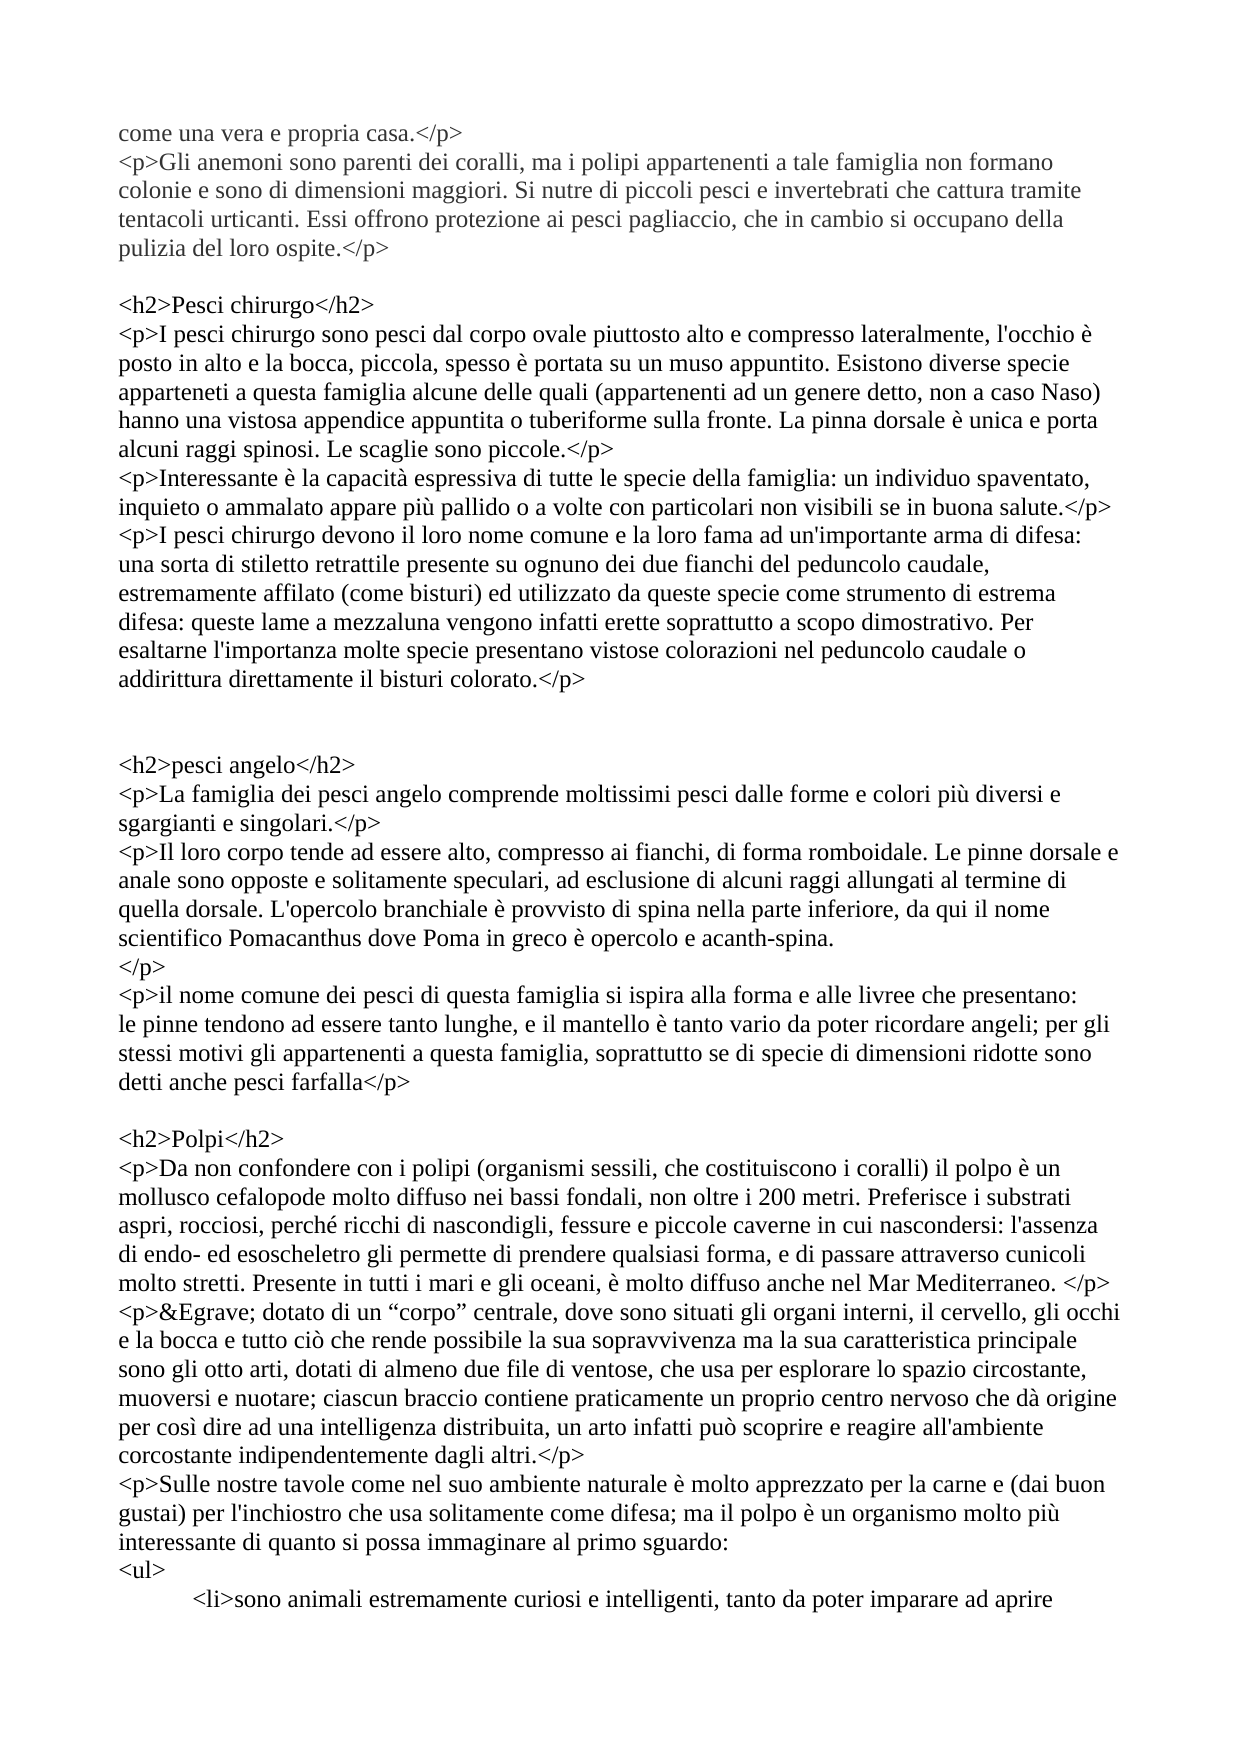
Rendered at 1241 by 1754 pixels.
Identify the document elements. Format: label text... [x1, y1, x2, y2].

text <ul> [118, 1556, 1122, 1584]
text <p>Interessante è la capacità espressiva di tutte le specie della famiglia: un individuo spaventato, inquieto o ammalato appare più pallido o a volte con particolari non visibili se in buona salute.</p> <p>I pesci chirurgo devono il loro nome comune e la loro fama ad un'importante arma di difesa: una sorta di stiletto retrattile presente su ognuno dei due fianchi del peduncolo caudale, estremamente affilato (come bisturi) ed utilizzato da queste specie come strumento di estrema difesa: queste lame a mezzaluna vengono infatti erette soprattutto a scopo dimostrativo. Per esaltarne l'importanza molte specie presentano vistose colorazioni nel peduncolo caudale o addirittura direttamente il bisturi colorato.</p> [118, 463, 1122, 693]
text <p>La famiglia dei pesci angelo comprende moltissimi pesci dalle forme e colori più diversi e sgargianti e singolari.</p> [118, 779, 1122, 837]
text </p> [118, 952, 1122, 981]
text <li>sono animali estremamente curiosi e intelligenti, tanto da poter imparare ad aprire [118, 1584, 1122, 1613]
text <p>Da non confondere con i polipi (organismi sessili, che costituiscono i coralli) il polpo è un mollusco cefalopode molto diffuso nei bassi fondali, non oltre i 200 metri. Preferisce i substrati aspri, rocciosi, perché ricchi di nascondigli, fessure e piccole caverne in cui nascondersi: l'assenza di endo- ed esoscheletro gli permette di prendere qualsiasi forma, e di passare attraverso cunicoli molto stretti. Presente in tutti i mari e gli oceani, è molto diffuso anche nel Mar Mediterraneo. </p> [118, 1153, 1122, 1297]
text <p>il nome comune dei pesci di questa famiglia si ispira alla forma e alle livree che presentano: [118, 981, 1122, 1009]
text <p>Gli anemoni sono parenti dei coralli, ma i polipi appartenenti a tale famiglia non formano colonie e sono di dimensioni maggiori. Si nutre di piccoli pesci e invertebrati che cattura tramite tentacoli urticanti. Essi offrono protezione ai pesci pagliaccio, che in cambio si occupano della pulizia del loro ospite.</p> [118, 147, 1122, 262]
text <h2>Pesci chirurgo</h2> [118, 291, 1122, 319]
text <p>Il loro corpo tende ad essere alto, compresso ai fianchi, di forma romboidale. Le pinne dorsale e anale sono opposte e solitamente speculari, ad esclusione di alcuni raggi allungati al termine di quella dorsale. L'opercolo branchiale è provvisto di spina nella parte inferiore, da qui il nome scientifico Pomacanthus dove Poma in greco è opercolo e acanth-spina. [118, 837, 1122, 952]
text <h2>Polpi</h2> [118, 1124, 1122, 1153]
text <p>&Egrave; dotato di un “corpo” centrale, dove sono situati gli organi interni, il cervello, gli occhi e la bocca e tutto ciò che rende possibile la sua sopravvivenza ma la sua caratteristica principale sono gli otto arti, dotati di almeno due file di ventose, che usa per esplorare lo spazio circostante, muoversi e nuotare; ciascun braccio contiene praticamente un proprio centro nervoso che dà origine per così dire ad una intelligenza distribuita, un arto infatti può scoprire e reagire all'ambiente corcostante indipendentemente dagli altri.</p> [118, 1297, 1122, 1469]
text <p>Sulle nostre tavole come nel suo ambiente naturale è molto apprezzato per la carne e (dai buon gustai) per l'inchiostro che usa solitamente come difesa; ma il polpo è un organismo molto più interessante di quanto si possa immaginare al primo sguardo: [118, 1469, 1122, 1556]
text <h2>pesci angelo</h2> [118, 751, 1122, 779]
text <p>I pesci chirurgo sono pesci dal corpo ovale piuttosto alto e compresso lateralmente, l'occhio è posto in alto e la bocca, piccola, spesso è portata su un muso appuntito. Esistono diverse specie apparteneti a questa famiglia alcune delle quali (appartenenti ad un genere detto, non a caso Naso) hanno una vistosa appendice appuntita o tuberiforme sulla fronte. La pinna dorsale è unica e porta alcuni raggi spinosi. Le scaglie sono piccole.</p> [118, 319, 1122, 463]
text come una vera e propria casa.</p> [118, 118, 1122, 147]
text le pinne tendono ad essere tanto lunghe, e il mantello è tanto vario da poter ricordare angeli; per gli stessi motivi gli appartenenti a questa famiglia, soprattutto se di specie di dimensioni ridotte sono detti anche pesci farfalla</p> [118, 1009, 1122, 1096]
